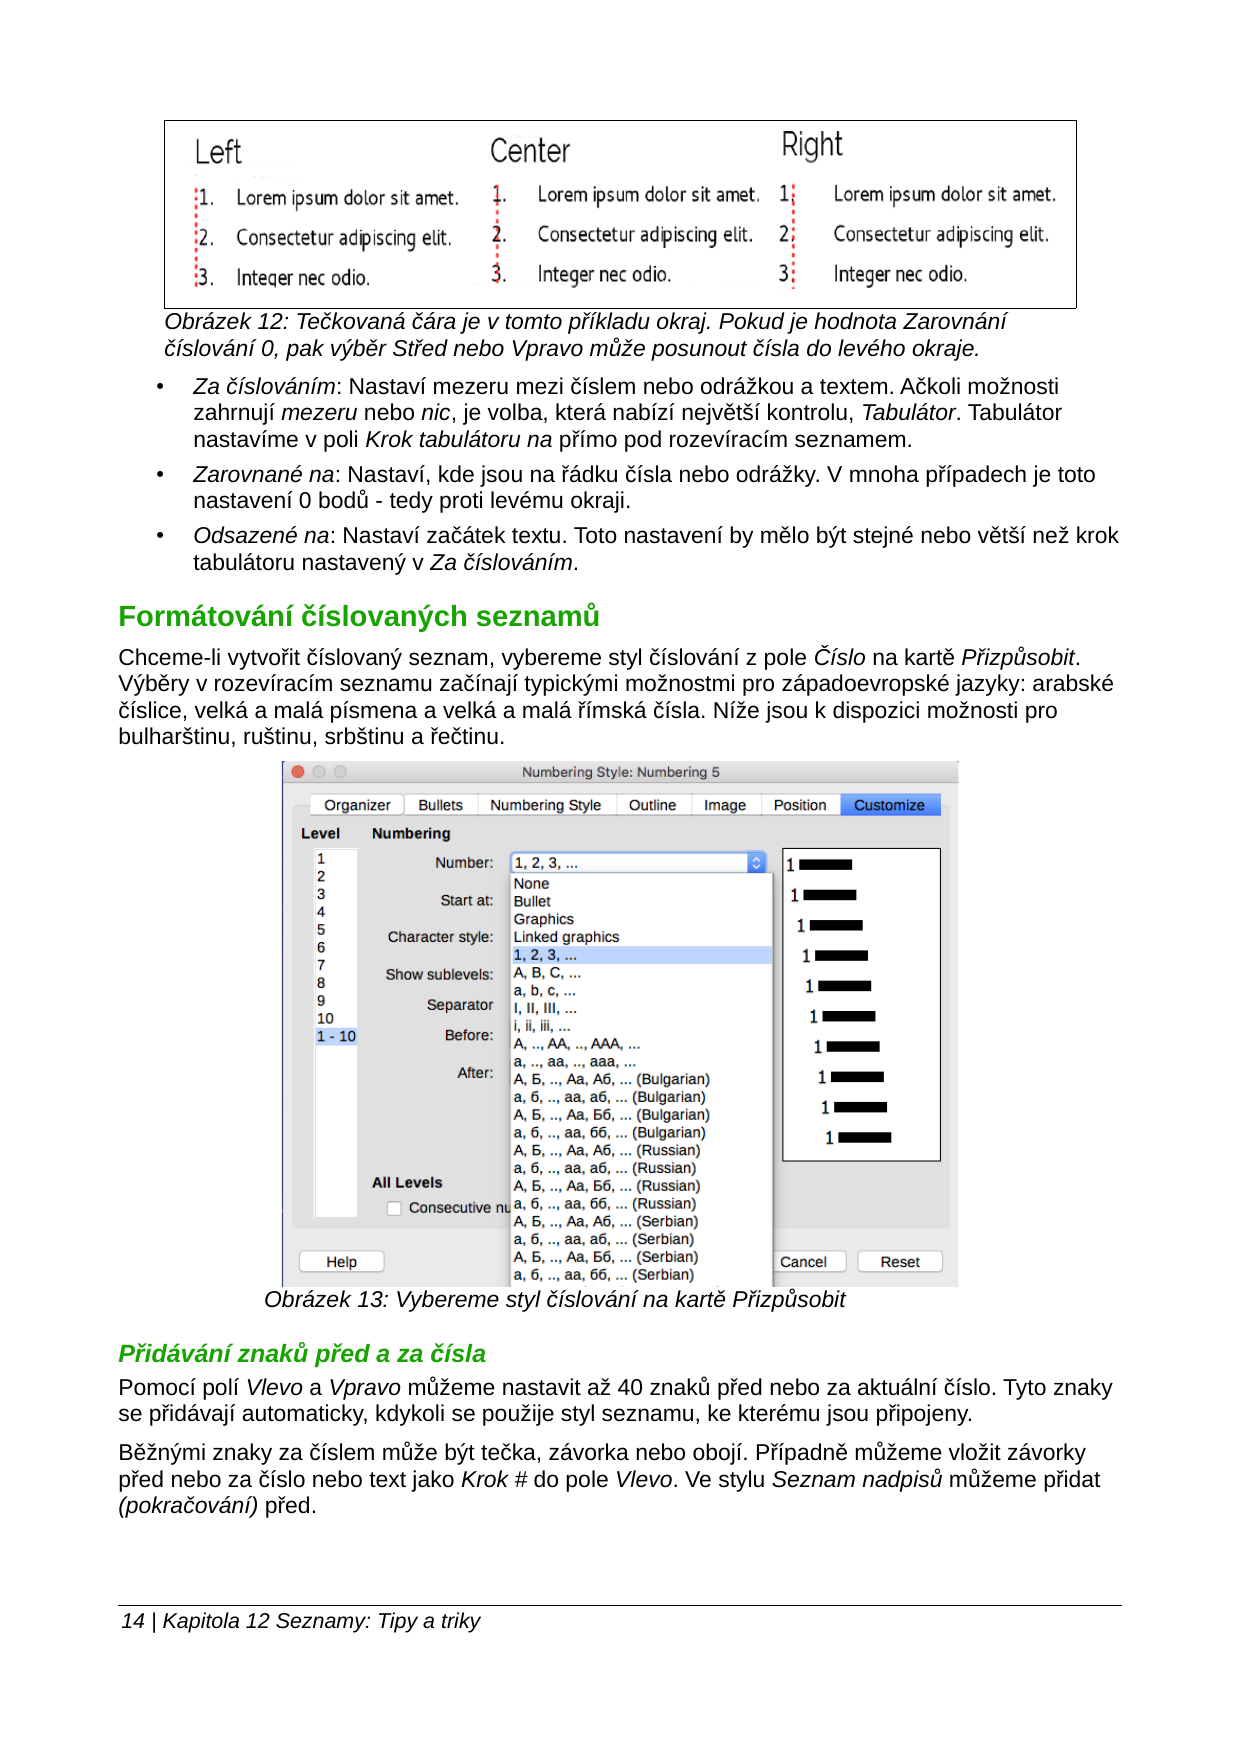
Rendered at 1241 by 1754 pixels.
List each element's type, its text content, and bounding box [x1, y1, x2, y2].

list Zarovnané na: Nastaví, kde jsou na řádku čísla nebo odrážky. V mnoha případech je toto nastavení 0 bodů - tedy proti levému okraji. [156, 461, 1122, 513]
picture [281, 761, 959, 1287]
text [165, 121, 1076, 308]
list Odsazené na: Nastaví začátek textu. Toto nastavení by mělo být stejné nebo větší než krok tabulátoru nastavený v Za číslováním. [156, 522, 1122, 575]
picture [176, 131, 1065, 297]
subtitle Formátování číslovaných seznamů [118, 599, 1122, 632]
subtitle Přidávání znaků před a za čísla [118, 1339, 1122, 1368]
text Obrázek 12: Tečkovaná čára je v tomto příkladu okraj. Pokud je hodnota Zarovnání číslování 0, pak výběr Střed nebo Vpravo může posunout čísla do levého okraje. [164, 309, 1076, 361]
text Pomocí polí Vlevo a Vpravo můžeme nastavit až 40 znaků před nebo za aktuální číslo. Tyto znaky se přidávají automaticky, kdykoli se použije styl seznamu, ke kterému jsou připojeny. [118, 1374, 1122, 1427]
list Za číslováním: Nastaví mezeru mezi číslem nebo odrážkou a textem. Ačkoli možnosti zahrnují mezeru nebo nic, je volba, která nabízí největší kontrolu, Tabulátor. Tabulátor nastavíme v poli Krok tabulátoru na přímo pod rozevíracím seznamem. [156, 373, 1122, 452]
text Obrázek 13: Vybereme styl číslování na kartě Přizpůsobit [264, 762, 976, 1313]
text Běžnými znaky za číslem může být tečka, závorka nebo obojí. Případně můžeme vložit závorky před nebo za číslo nebo text jako Krok # do pole Vlevo. Ve stylu Seznam nadpisů můžeme přidat (pokračování) před. [118, 1439, 1122, 1518]
text Chceme-li vytvořit číslovaný seznam, vybereme styl číslování z pole Číslo na kartě Přizpůsobit. Výběry v rozevíracím seznamu začínají typickými možnostmi pro západoevropské jazyky: arabské číslice, velká a malá písmena a velká a malá římská čísla. Níže jsou k dispozici možnosti pro bulharštinu, ruštinu, srbštinu a řečtinu. [118, 644, 1122, 749]
